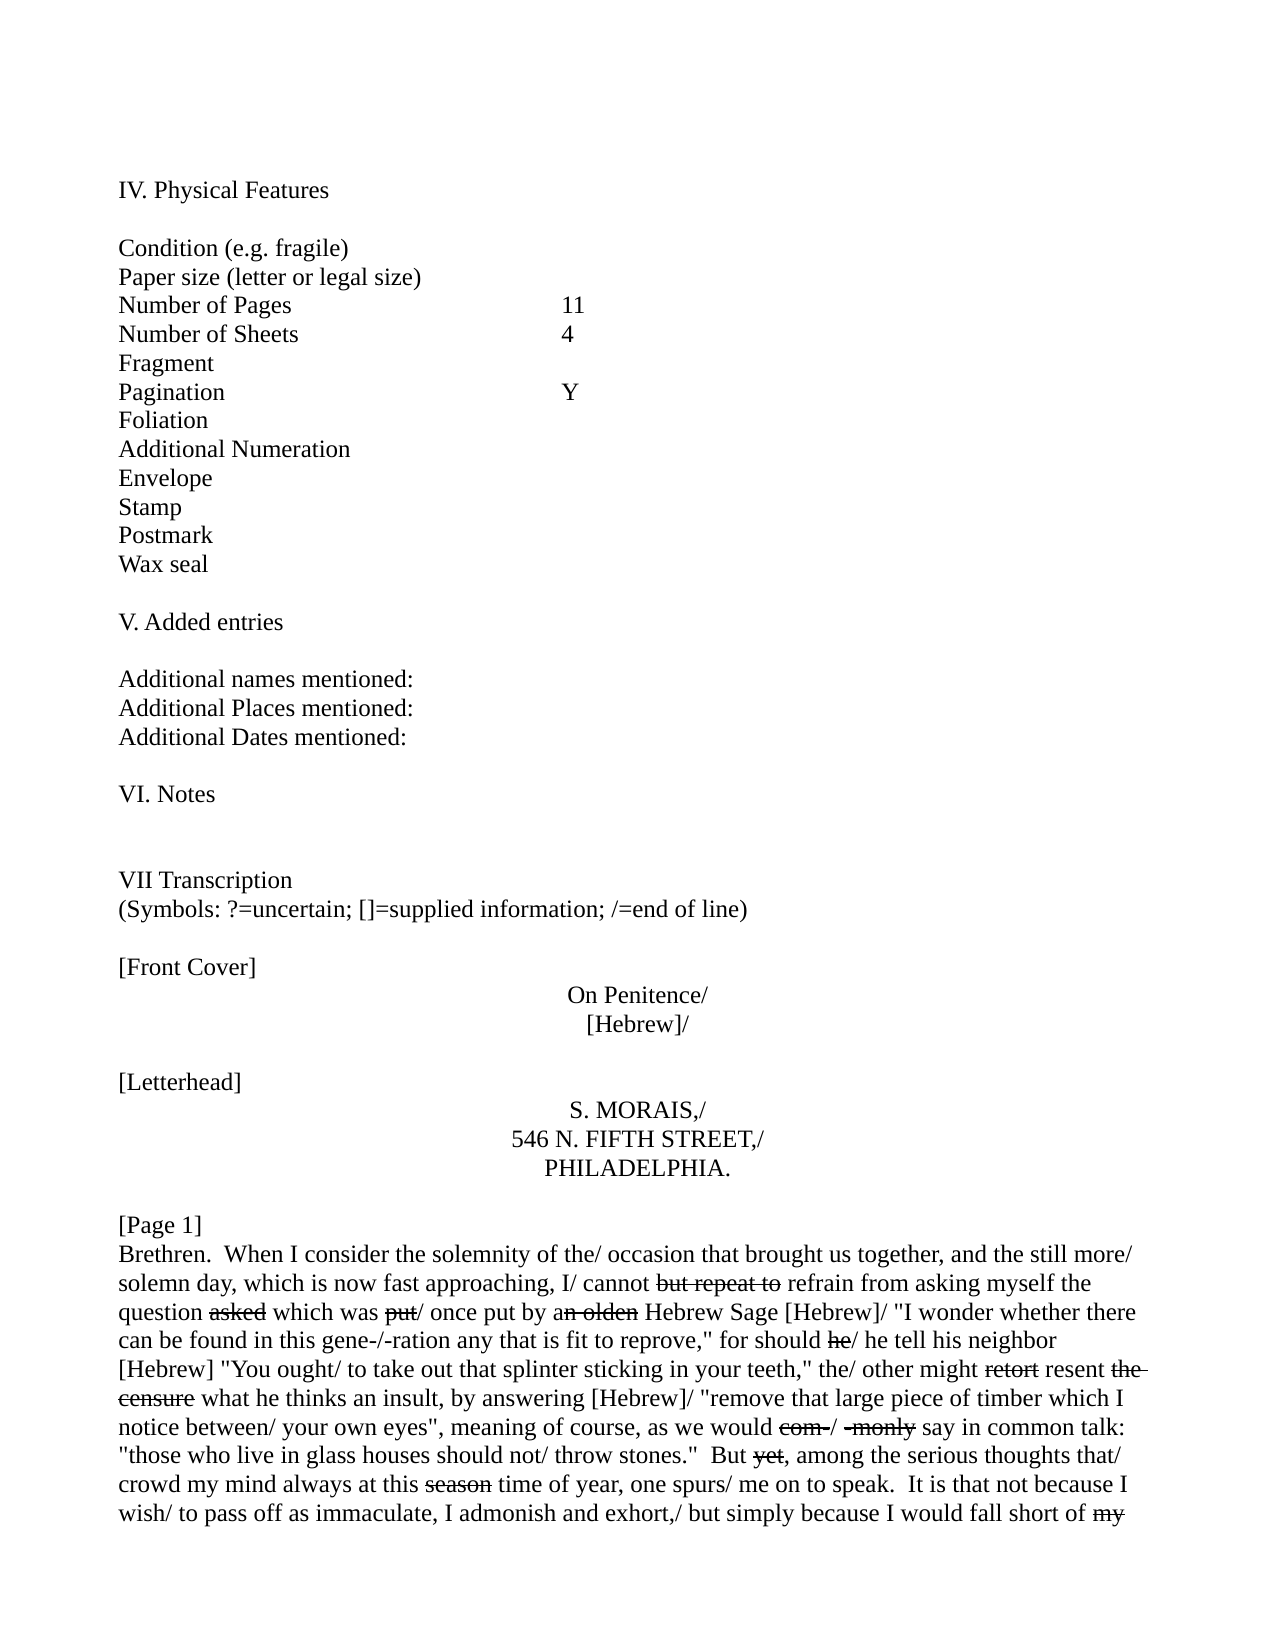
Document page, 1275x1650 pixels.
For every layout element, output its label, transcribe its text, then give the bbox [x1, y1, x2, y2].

text On Penitence/ [118, 981, 1157, 1009]
text 546 N. FIFTH STREET,/ [118, 1124, 1157, 1153]
text Additional Numeration [118, 434, 1157, 463]
text [Front Cover] [118, 952, 1157, 981]
text (Symbols: ?=uncertain; []=supplied information; /=end of line) [118, 894, 1157, 923]
text Condition (e.g. fragile) [118, 233, 1157, 262]
text Number of Pages 11 [118, 291, 1157, 319]
text VI. Notes [118, 779, 1157, 808]
text Fragment [118, 348, 1157, 377]
text Postma rk [118, 521, 1157, 549]
text Pagination Y [118, 377, 1157, 406]
text [Hebrew]/ [118, 1009, 1157, 1038]
text Additional Dates mentioned: [118, 722, 1157, 751]
text Additional names mentioned: [118, 664, 1157, 693]
text Stamp [118, 492, 1157, 521]
text Paper size (letter or legal size) [118, 262, 1157, 291]
text Wax seal [118, 549, 1157, 578]
text Number of Sheets 4 [118, 319, 1157, 348]
text Additional Places mentioned: [118, 693, 1157, 722]
text Foliation [118, 406, 1157, 434]
text IV. Physical Features [118, 176, 1157, 204]
text PHILADELPHIA. [118, 1153, 1157, 1182]
text Envelope [118, 463, 1157, 492]
text V. Added entries [118, 607, 1157, 636]
text [Letterhead] [118, 1067, 1157, 1096]
text VII Transcription [118, 866, 1157, 894]
text S. MORAIS,/ [118, 1096, 1157, 1124]
text [Page 1] [118, 1211, 1157, 1239]
text Brethren. When I consider the solemnity of the/ occasion that brought us together, and the still more/ solemn day, which is now fast approaching, I/ cannot but repeat to refrain from asking myself the question asked which was put/ once put by an olden Hebrew Sage [Hebrew]/ "I wonder whether there can be found in this gene-/-ration any that is fit to reprove," for should he/ he tell his neighbor [Hebrew] "You ought/ to take out that splinter sticking in your teeth," the/ other might retort resent the censure what he thinks an insult, by answering [Hebrew]/ "remove that large piece of timber which I notice between/ your own eyes", meaning of course, as we would com-/ -monly say in common talk: "those who live in glass houses should not/ throw stones." But yet, among the serious thoughts that/ crowd my mind always at this season time of year, one spurs/ me on to speak. It is that not because I wish/ to pass off as immaculate, I admonish and exhort,/ but simply because I would fall short of my [118, 1239, 1157, 1527]
